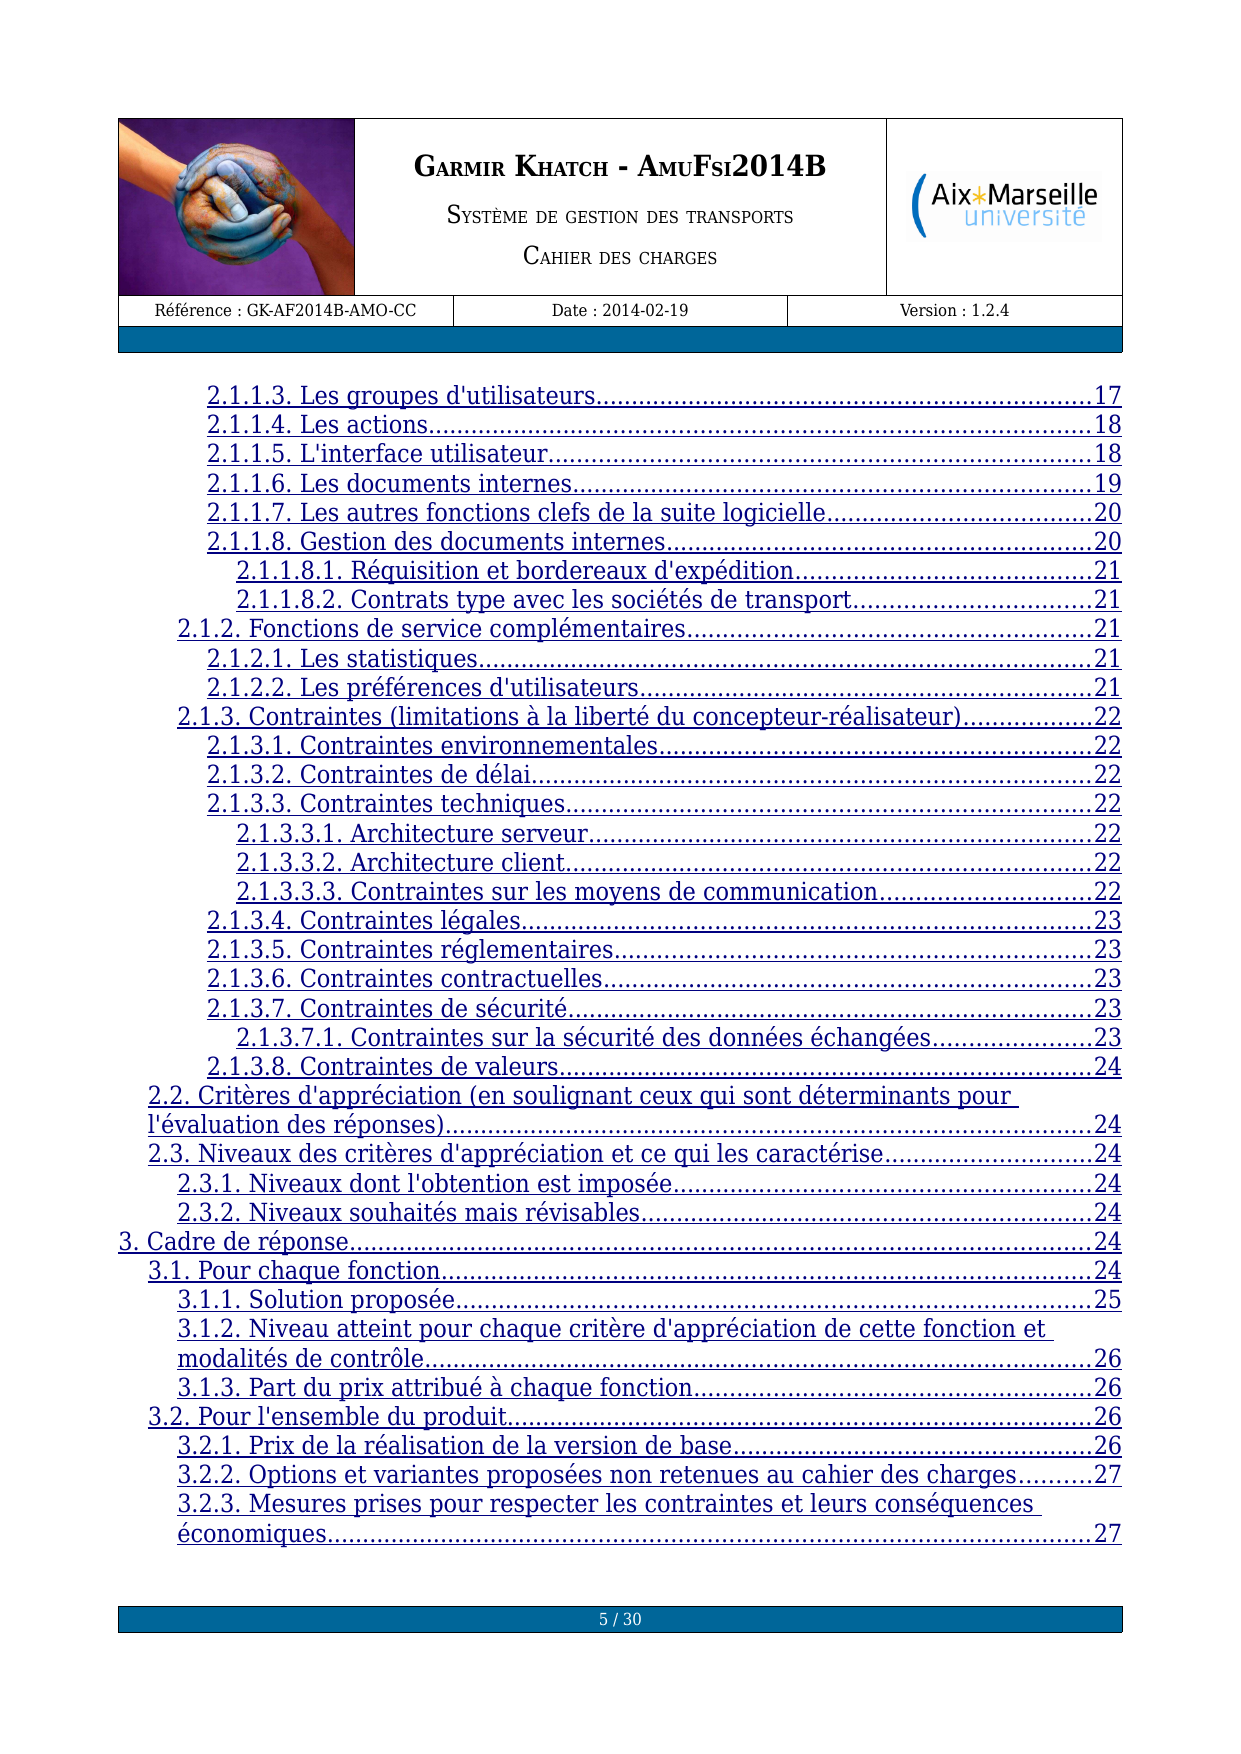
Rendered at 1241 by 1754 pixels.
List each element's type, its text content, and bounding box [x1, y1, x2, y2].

text 2.2. Critères d'appréciation (en soulignant ceux qui sont déterminants pour l'évaluation des réponses) 24 [148, 1081, 1122, 1136]
text 2.1.3.8. Contraintes de valeurs 24 [207, 1052, 1122, 1077]
text 2.1.1.8. Gestion des documents internes 20 [207, 527, 1122, 552]
text 2.1.1.3. Les groupes d'utilisateurs 17 [207, 381, 1122, 406]
text 2.1.2. Fonctions de service complémentaires 21 [177, 614, 1122, 640]
text 3.1.1. Solution proposée 25 [177, 1285, 1122, 1311]
text 2.1.3.3.1. Architecture serveur 22 [236, 819, 1122, 844]
text 2.1.1.5. L'interface utilisateur 18 [207, 439, 1122, 465]
text 3.1.3. Part du prix attribué à chaque fonction 26 [177, 1373, 1122, 1398]
text 2.1.3.1. Contraintes environnementales 22 [207, 731, 1122, 756]
picture [119, 119, 354, 295]
text 3.1.2. Niveau atteint pour chaque critère d'appréciation de cette fonction et modalités de contrôle 26 [177, 1314, 1122, 1369]
text 2.1.3. Contraintes (limitations à la liberté du concepteur-réalisateur) 22 [177, 702, 1122, 727]
text 2.1.1.4. Les actions 18 [207, 410, 1122, 436]
text 2.1.3.5. Contraintes réglementaires 23 [207, 935, 1122, 961]
text 2.3.2. Niveaux souhaités mais révisables 24 [177, 1198, 1122, 1223]
text 3. Cadre de réponse 24 [118, 1227, 1122, 1252]
text 3.2.2. Options et variantes proposées non retenues au cahier des charges 27 [177, 1460, 1122, 1486]
text 2.1.2.2. Les préférences d'utilisateurs 21 [207, 673, 1122, 698]
text 2.1.3.3.3. Contraintes sur les moyens de communication 22 [236, 877, 1122, 902]
text 2.1.1.8.1. Réquisition et bordereaux d'expédition 21 [236, 556, 1122, 581]
text 3.2.3. Mesures prises pour respecter les contraintes et leurs conséquences économiques 27 [177, 1489, 1122, 1544]
text 2.1.3.3. Contraintes techniques 22 [207, 789, 1122, 815]
text 2.1.3.3.2. Architecture client 22 [236, 848, 1122, 873]
text 3.2.1. Prix de la réalisation de la version de base 26 [177, 1431, 1122, 1456]
text 2.1.1.7. Les autres fonctions clefs de la suite logicielle 20 [207, 498, 1122, 523]
text 2.3.1. Niveaux dont l'obtention est imposée 24 [177, 1169, 1122, 1194]
text 2.1.1.8.2. Contrats type avec les sociétés de transport 21 [236, 585, 1122, 611]
text 2.1.1.6. Les documents internes 19 [207, 469, 1122, 494]
text 3.1. Pour chaque fonction 24 [148, 1256, 1122, 1281]
text 2.1.3.2. Contraintes de délai 22 [207, 760, 1122, 786]
text 3.2. Pour l'ensemble du produit 26 [148, 1402, 1122, 1427]
picture [887, 126, 1122, 288]
text 2.1.3.7.1. Contraintes sur la sécurité des données échangées 23 [236, 1023, 1122, 1048]
text 2.3. Niveaux des critères d'appréciation et ce qui les caractérise 24 [148, 1139, 1122, 1165]
text 2.1.3.7. Contraintes de sécurité 23 [207, 994, 1122, 1019]
text 2.1.3.4. Contraintes légales 23 [207, 906, 1122, 931]
text 2.1.2.1. Les statistiques 21 [207, 644, 1122, 669]
text 2.1.3.6. Contraintes contractuelles 23 [207, 964, 1122, 990]
